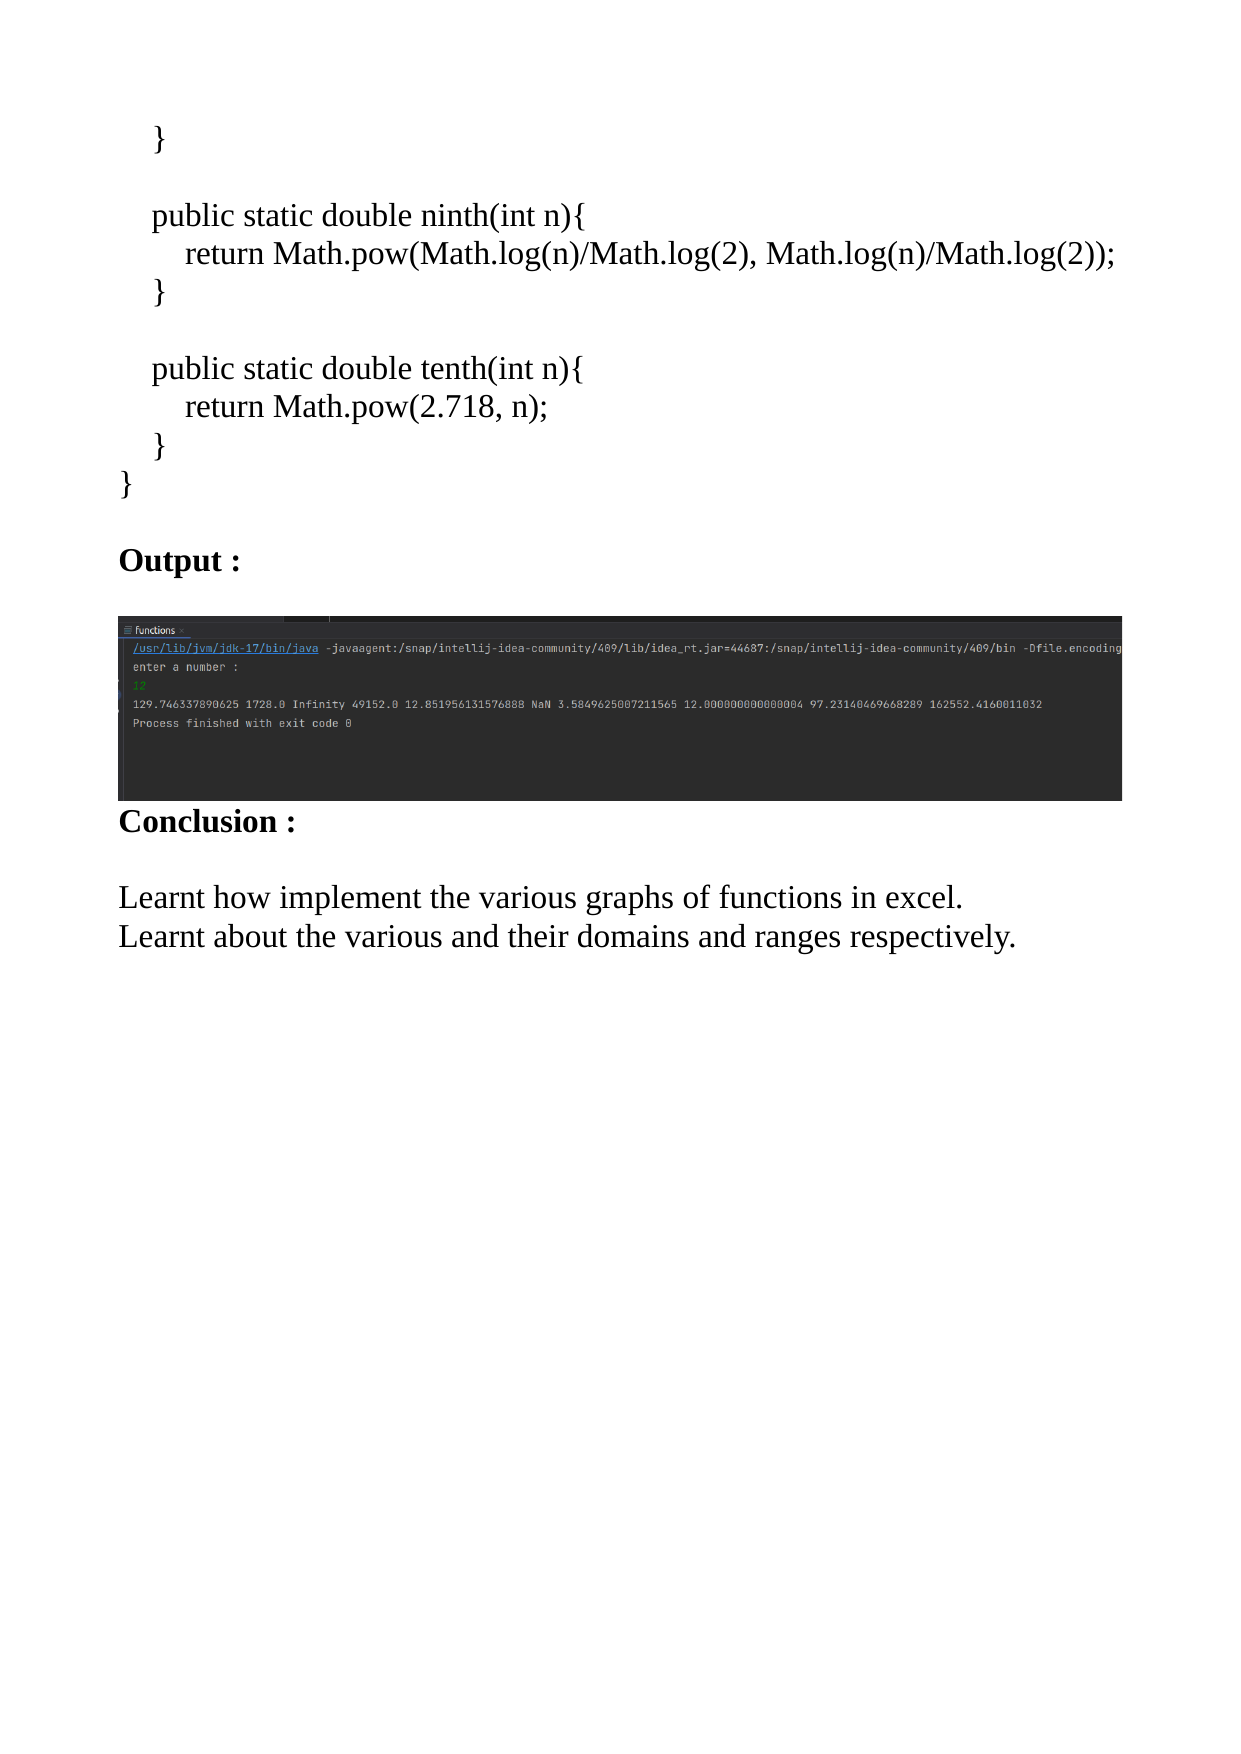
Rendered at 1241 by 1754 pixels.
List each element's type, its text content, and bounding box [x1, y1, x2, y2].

text Learnt about the various and their domains and ranges respectively. [118, 916, 1122, 954]
text } [118, 271, 1122, 310]
text } [118, 118, 1122, 156]
text Learnt how implement the various graphs of functions in excel. [118, 878, 1122, 916]
text } [118, 425, 1122, 463]
text } [118, 463, 1122, 501]
picture [118, 616, 1123, 801]
text public static double tenth(int n){ [118, 348, 1122, 386]
text Output : [118, 540, 1122, 578]
text public static double ninth(int n){ [118, 195, 1122, 233]
text Conclusion : [118, 801, 1122, 839]
text return Math.pow(Math.log(n)/Math.log(2), Math.log(n)/Math.log(2)); [118, 233, 1122, 271]
text return Math.pow(2.718, n); [118, 386, 1122, 425]
